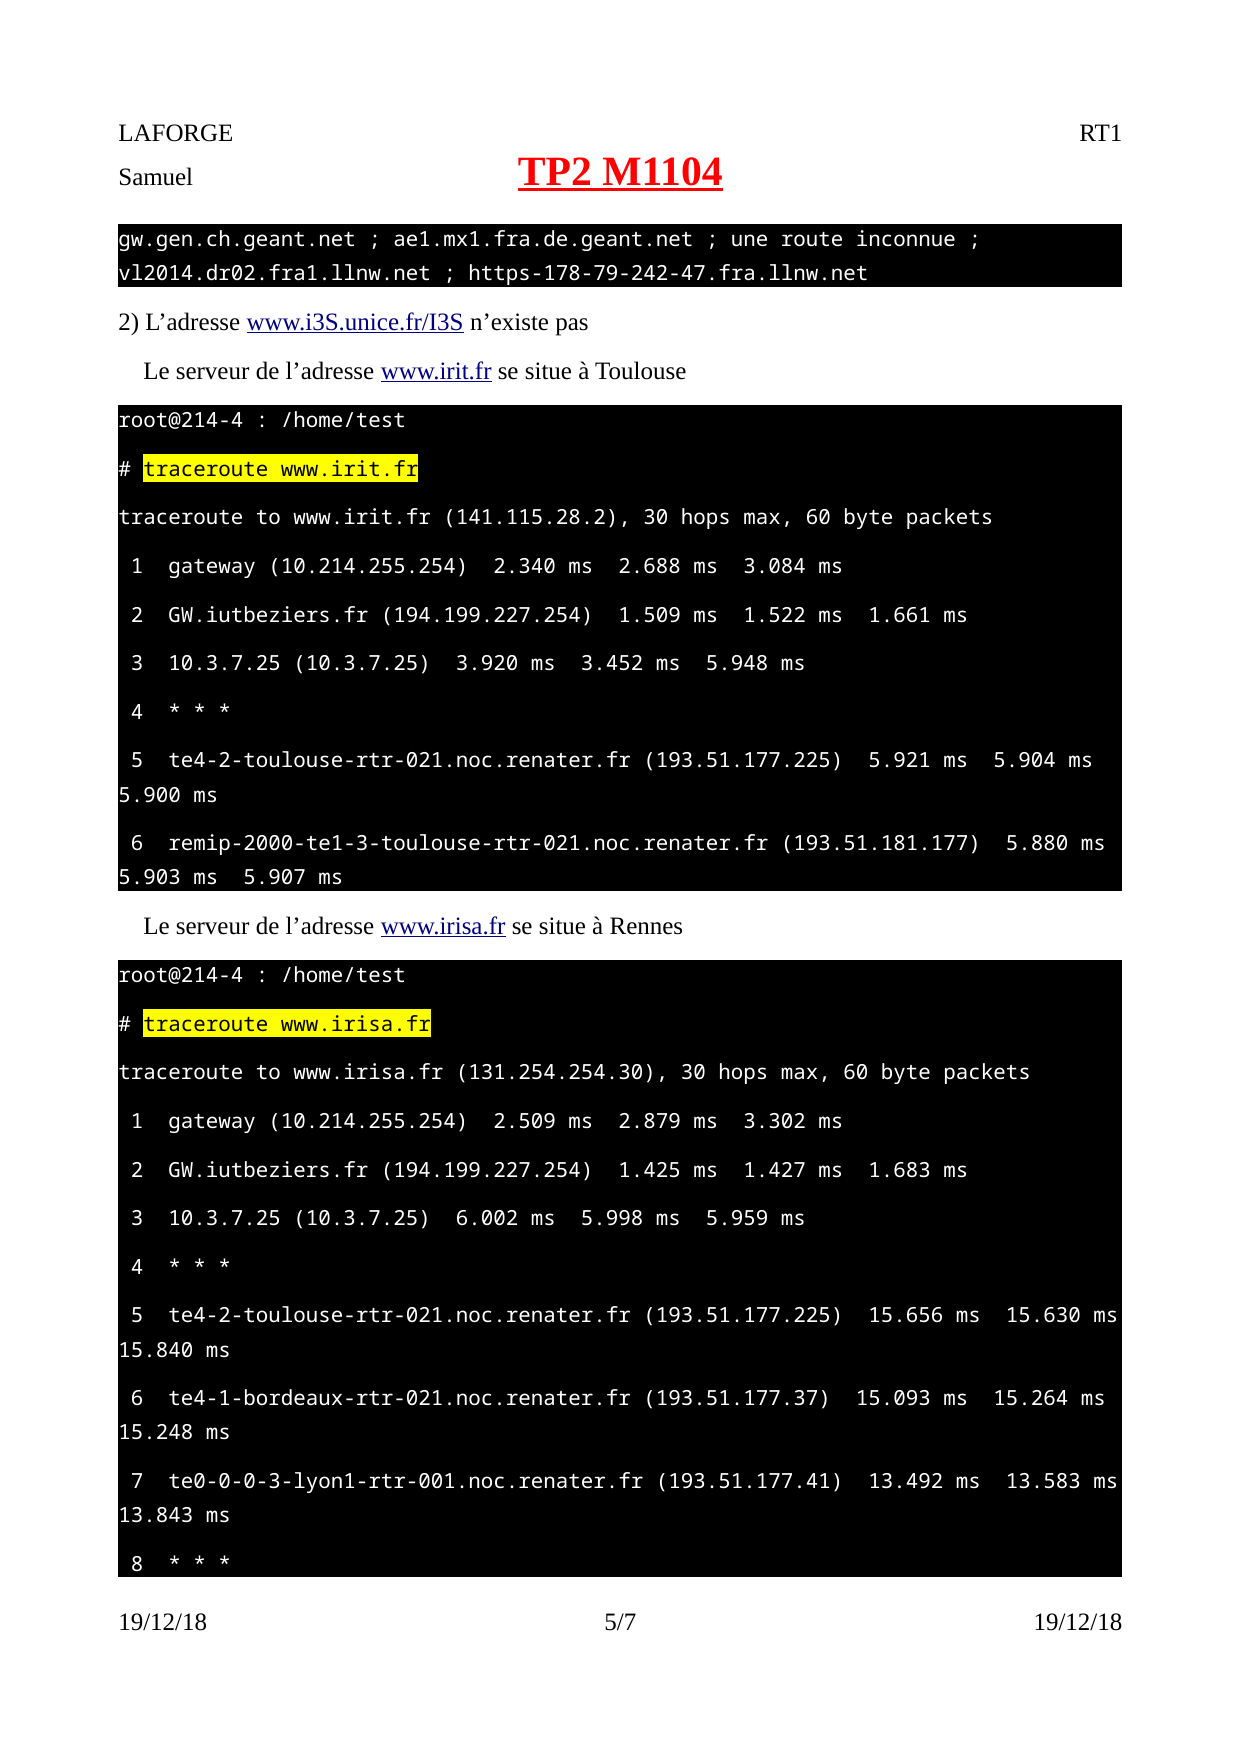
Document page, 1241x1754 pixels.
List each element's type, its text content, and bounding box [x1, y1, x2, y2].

text 5 te4-2-toulouse-rtr-021.noc.renater.fr (193.51.177.225) 15.656 ms 15.630 ms 15.840 ms [118, 1301, 1122, 1363]
text Le serveur de l’adresse www.irisa.fr se situe à Rennes [118, 911, 1122, 940]
text 4 * * * [118, 1252, 1122, 1280]
text Le serveur de l’adresse www.irit.fr se situe à Toulouse [118, 356, 1122, 385]
text 2) L’adresse www.i3S.unice.fr/I3S n’existe pas [118, 307, 1122, 336]
text 7 te0-0-0-3-lyon1-rtr-001.noc.renater.fr (193.51.177.41) 13.492 ms 13.583 ms 13.843 ms [118, 1466, 1122, 1528]
text 4 * * * [118, 697, 1122, 725]
text 1 gateway (10.214.255.254) 2.509 ms 2.879 ms 3.302 ms [118, 1106, 1122, 1134]
text 6 remip-2000-te1-3-toulouse-rtr-021.noc.renater.fr (193.51.181.177) 5.880 ms 5.903 ms 5.907 ms [118, 828, 1122, 891]
text root@214-4 : /home/test [118, 960, 1122, 988]
text 6 te4-1-bordeaux-rtr-021.noc.renater.fr (193.51.177.37) 15.093 ms 15.264 ms 15.248 ms [118, 1383, 1122, 1446]
text 1 gateway (10.214.255.254) 2.340 ms 2.688 ms 3.084 ms [118, 551, 1122, 579]
text 2 GW.iutbeziers.fr (194.199.227.254) 1.425 ms 1.427 ms 1.683 ms [118, 1155, 1122, 1183]
text 3 10.3.7.25 (10.3.7.25) 3.920 ms 3.452 ms 5.948 ms [118, 648, 1122, 677]
text traceroute to www.irisa.fr (131.254.254.30), 30 hops max, 60 byte packets [118, 1057, 1122, 1086]
text # traceroute www.irit.fr [118, 454, 1122, 482]
text # traceroute www.irisa.fr [118, 1009, 1122, 1037]
text traceroute to www.irit.fr (141.115.28.2), 30 hops max, 60 byte packets [118, 502, 1122, 531]
text 3 10.3.7.25 (10.3.7.25) 6.002 ms 5.998 ms 5.959 ms [118, 1203, 1122, 1232]
text 2 GW.iutbeziers.fr (194.199.227.254) 1.509 ms 1.522 ms 1.661 ms [118, 600, 1122, 628]
text 8 * * * [118, 1549, 1122, 1577]
text 5 te4-2-toulouse-rtr-021.noc.renater.fr (193.51.177.225) 5.921 ms 5.904 ms 5.900 ms [118, 746, 1122, 808]
text gw.gen.ch.geant.net ; ae1.mx1.fra.de.geant.net ; une route inconnue ; vl2014.dr02.fra1.llnw.net ; https-178-79-242-47.fra.llnw.net [118, 224, 1122, 287]
text root@214-4 : /home/test [118, 405, 1122, 433]
